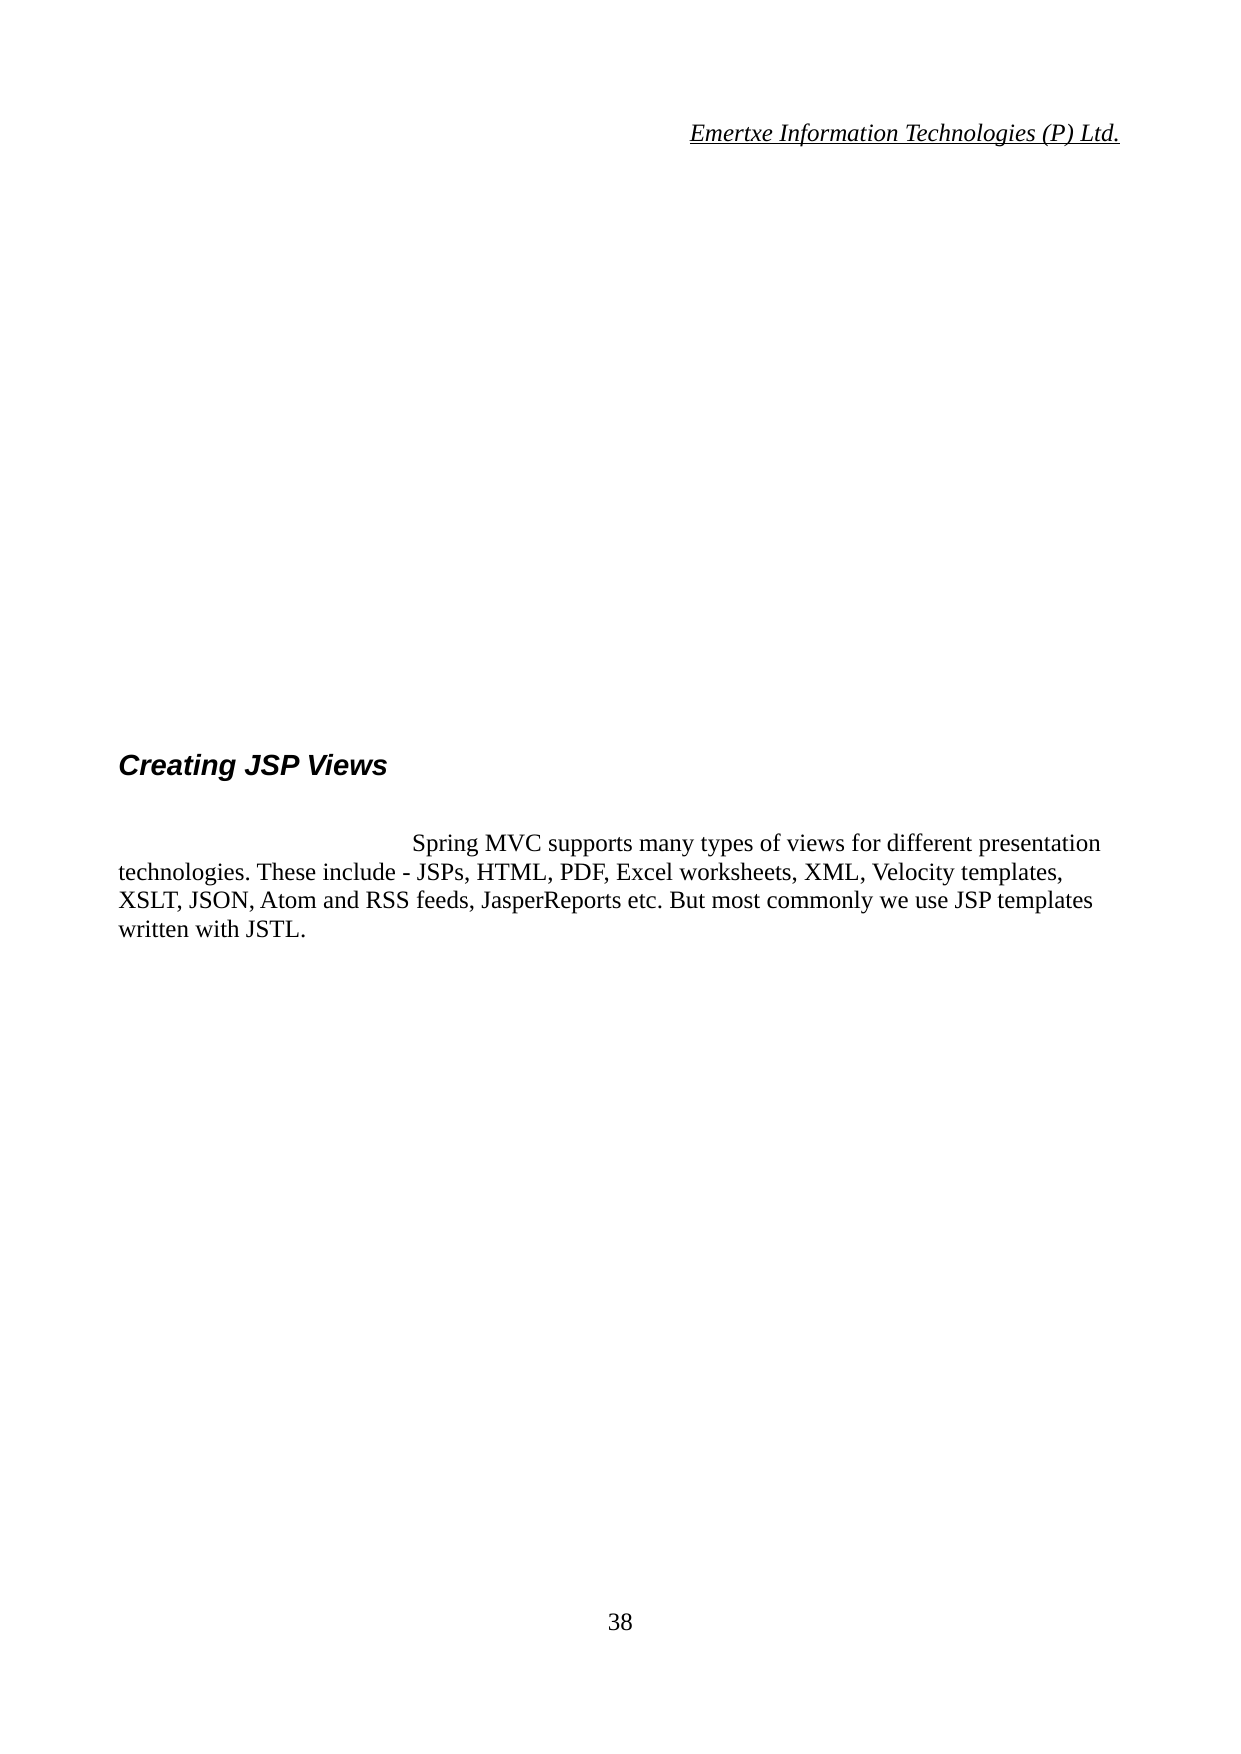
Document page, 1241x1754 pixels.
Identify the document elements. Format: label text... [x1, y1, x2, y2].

subtitle Creating JSP Views [118, 748, 1122, 782]
text Spring MVC supports many types of views for different presentation technologies. These include - JSPs, HTML, PDF, Excel worksheets, XML, Velocity templates, XSLT, JSON, Atom and RSS feeds, JasperReports etc. But most commonly we use JSP templates written with JSTL. [118, 828, 1122, 943]
